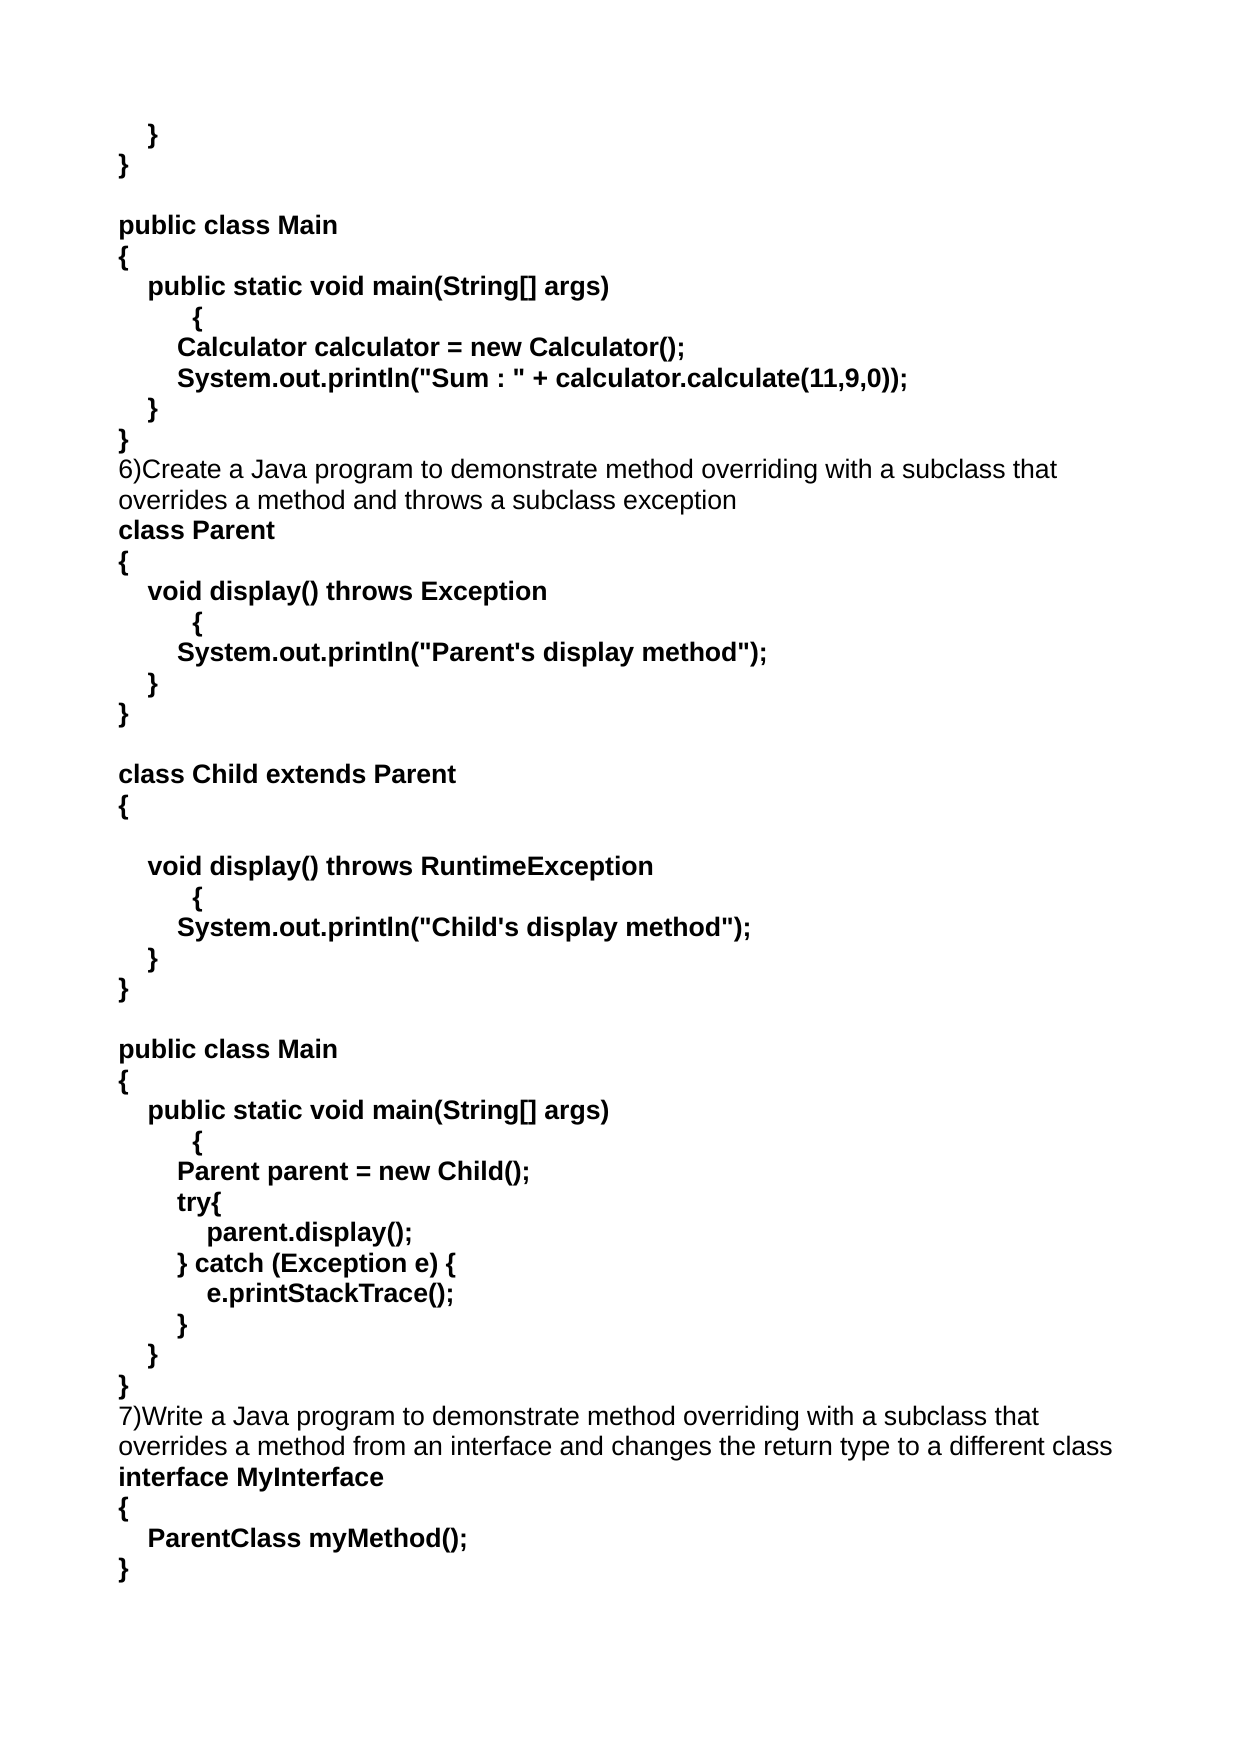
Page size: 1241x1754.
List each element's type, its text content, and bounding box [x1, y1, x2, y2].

text { [118, 545, 1122, 576]
text e.printStackTrace(); [118, 1278, 1122, 1308]
text 6)Create a Java program to demonstrate method overriding with a subclass that overrides a method and throws a subclass exception [118, 454, 1122, 515]
text } [118, 1339, 1122, 1369]
text Calculator calculator = new Calculator(); [118, 332, 1122, 362]
text } [118, 1553, 1122, 1583]
text System.out.println("Parent's display method"); [118, 637, 1122, 667]
text } [118, 393, 1122, 423]
text } catch (Exception e) { [118, 1247, 1122, 1278]
text } [118, 423, 1122, 454]
text } [118, 149, 1122, 179]
text void display() throws Exception [118, 576, 1122, 606]
text 7)Write a Java program to demonstrate method overriding with a subclass that overrides a method from an interface and changes the return type to a different class [118, 1400, 1122, 1461]
text try{ [118, 1186, 1122, 1217]
text { [118, 606, 1122, 637]
text { [118, 1064, 1122, 1095]
text ParentClass myMethod(); [118, 1522, 1122, 1553]
text } [118, 973, 1122, 1003]
text { [118, 1492, 1122, 1522]
text { [118, 1125, 1122, 1156]
text public class Main [118, 1034, 1122, 1064]
text public static void main(String[] args) [118, 1095, 1122, 1125]
text } [118, 118, 1122, 149]
text { [118, 789, 1122, 820]
text public static void main(String[] args) [118, 271, 1122, 301]
text Parent parent = new Child(); [118, 1156, 1122, 1186]
text interface MyInterface [118, 1461, 1122, 1492]
text System.out.println("Child's display method"); [118, 912, 1122, 942]
text } [118, 942, 1122, 973]
text { [118, 881, 1122, 912]
text class Child extends Parent [118, 759, 1122, 789]
text } [118, 698, 1122, 728]
text System.out.println("Sum : " + calculator.calculate(11,9,0)); [118, 362, 1122, 393]
text } [118, 1308, 1122, 1339]
text public class Main [118, 210, 1122, 240]
text void display() throws RuntimeException [118, 851, 1122, 881]
text { [118, 240, 1122, 271]
text parent.display(); [118, 1217, 1122, 1247]
text } [118, 1369, 1122, 1400]
text class Parent [118, 515, 1122, 545]
text { [118, 301, 1122, 332]
text } [118, 667, 1122, 698]
